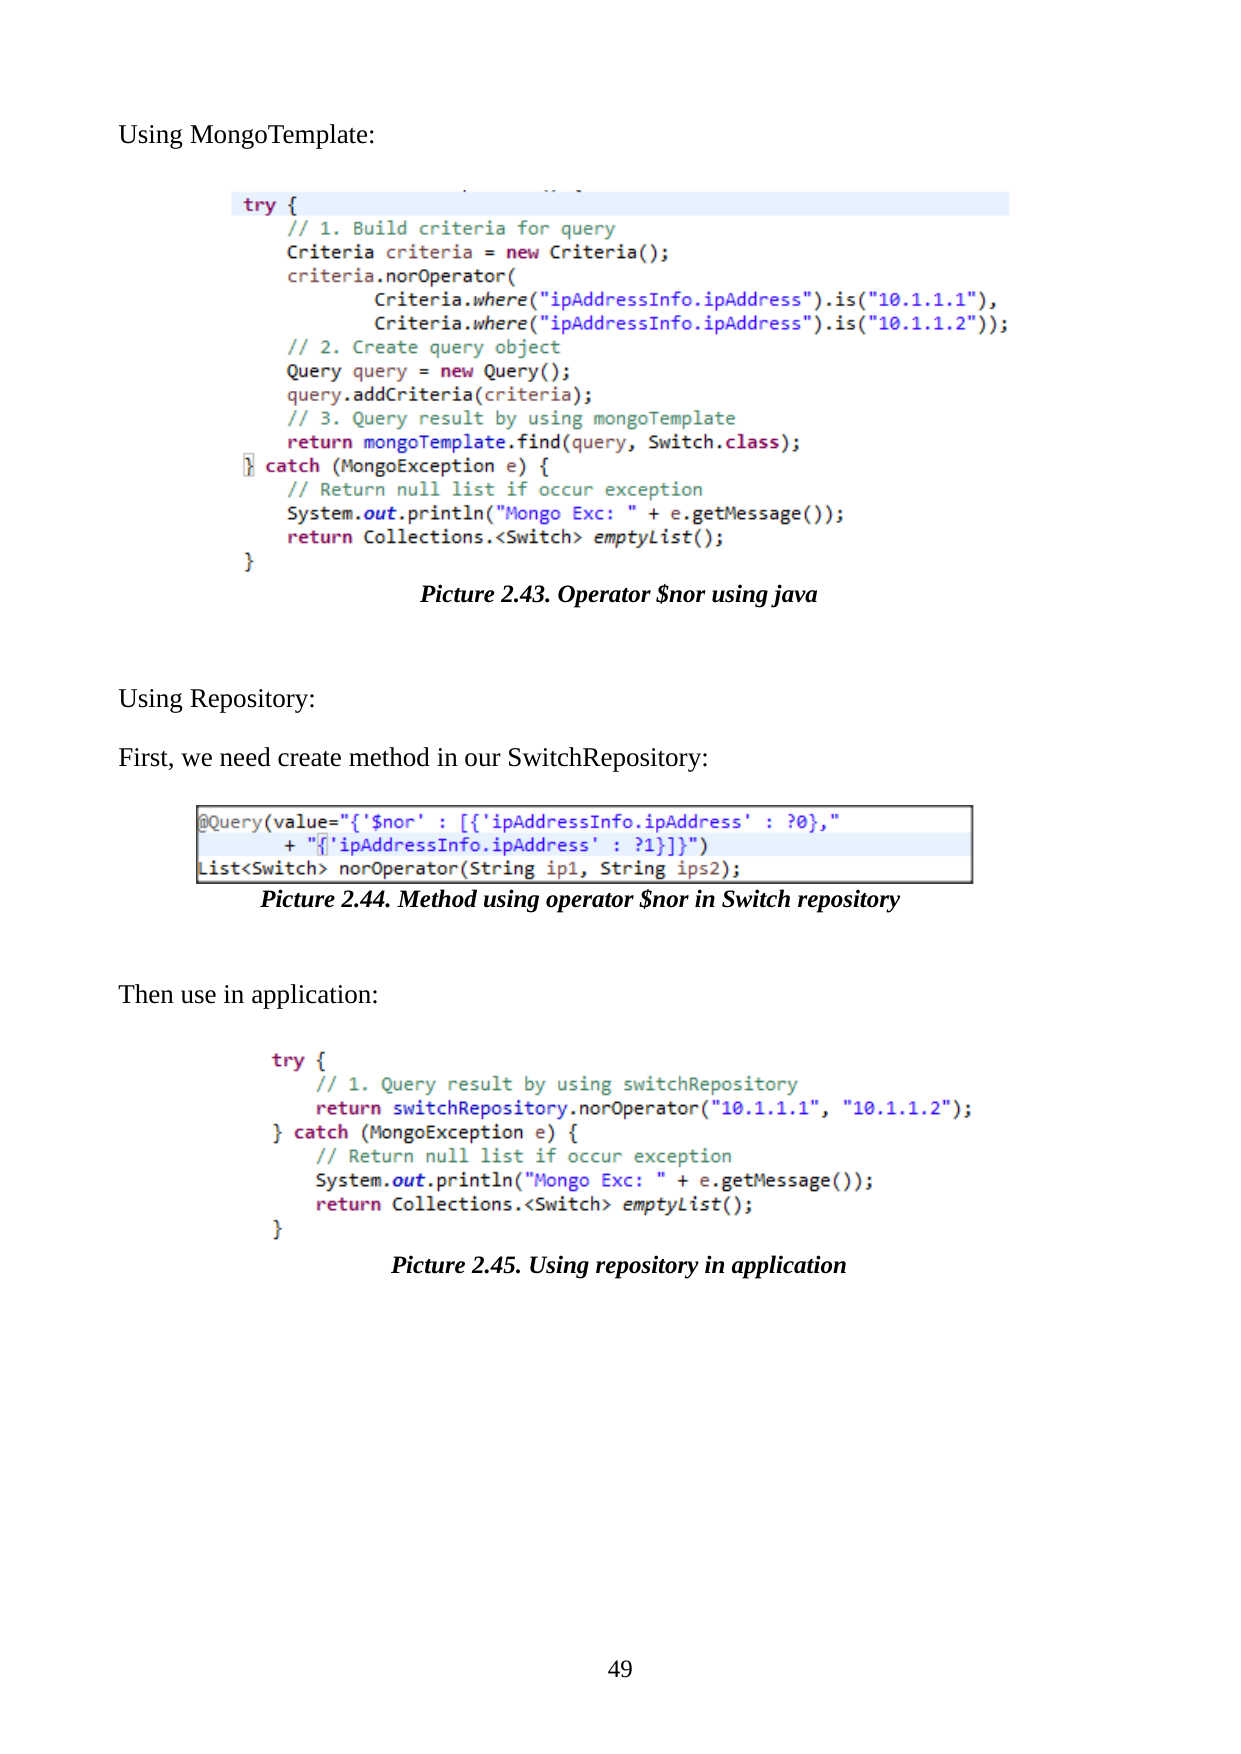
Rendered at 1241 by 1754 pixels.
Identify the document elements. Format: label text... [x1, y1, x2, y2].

text Using Repository: [118, 682, 1122, 713]
text Then use in application: [118, 978, 1122, 1009]
text Using MongoTemplate: [118, 118, 1122, 149]
text Picture 2.45. Using repository in application [262, 1251, 979, 1279]
text Picture 2.43. Operator $nor using java [231, 579, 1009, 608]
text Picture 2.44. Method using operator $nor in Switch repository [196, 884, 973, 913]
text First, we need create method in our SwitchRepository: [118, 742, 1122, 773]
picture [196, 805, 974, 884]
